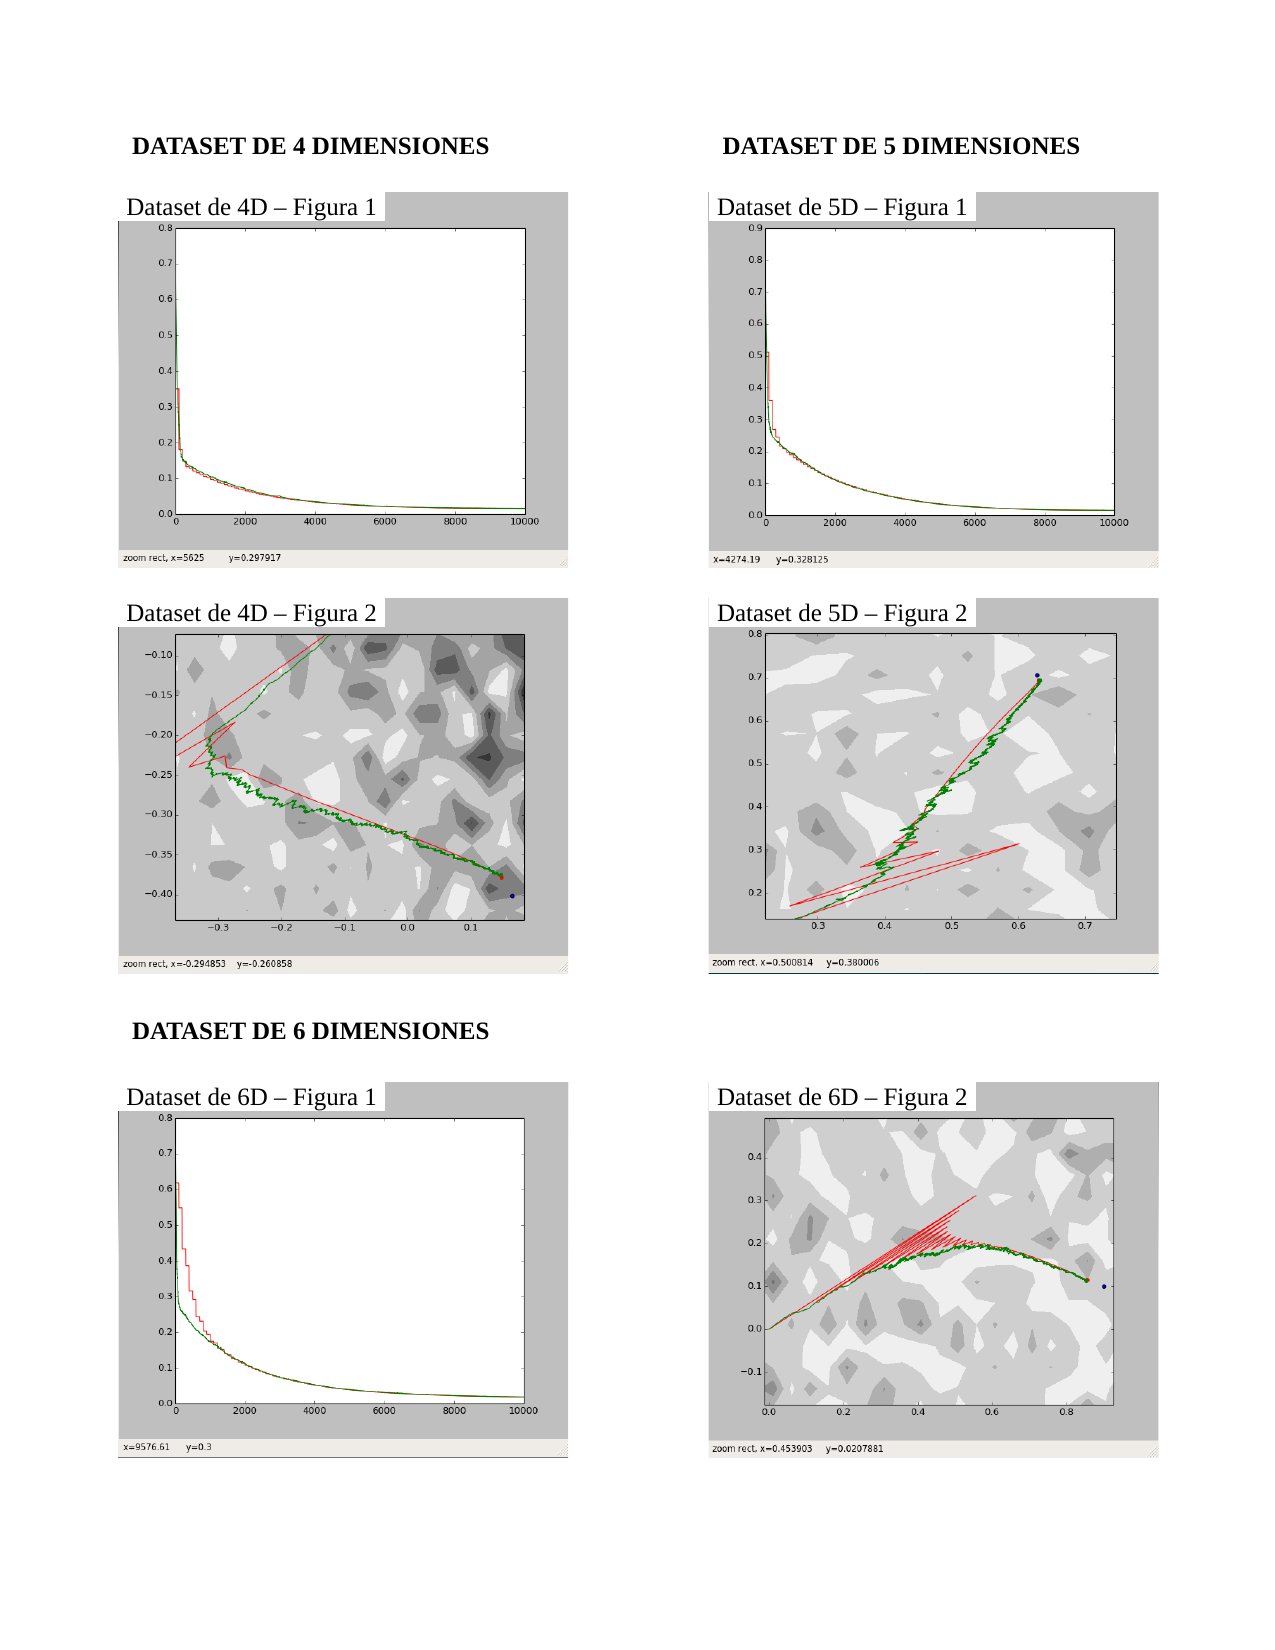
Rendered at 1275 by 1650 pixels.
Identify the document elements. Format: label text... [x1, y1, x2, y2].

picture [118, 192, 569, 568]
text Dataset de 6D – Figura 2 [709, 1082, 976, 1111]
text Dataset de 6D – Figura 1 [118, 1082, 385, 1111]
picture [708, 1082, 1159, 1458]
picture [118, 1082, 569, 1458]
text DATASET DE 4 DIMENSIONES [118, 131, 503, 160]
text Dataset de 4D – Figura 1 [118, 192, 385, 221]
picture [708, 192, 1159, 568]
text Dataset de 4D – Figura 2 [118, 598, 385, 627]
text Dataset de 5D – Figura 1 [709, 192, 976, 221]
text DATASET DE 5 DIMENSIONES [709, 131, 1094, 160]
text DATASET DE 6 DIMENSIONES [118, 1016, 503, 1045]
picture [118, 598, 569, 974]
text Dataset de 5D – Figura 2 [709, 598, 976, 627]
picture [708, 598, 1159, 974]
